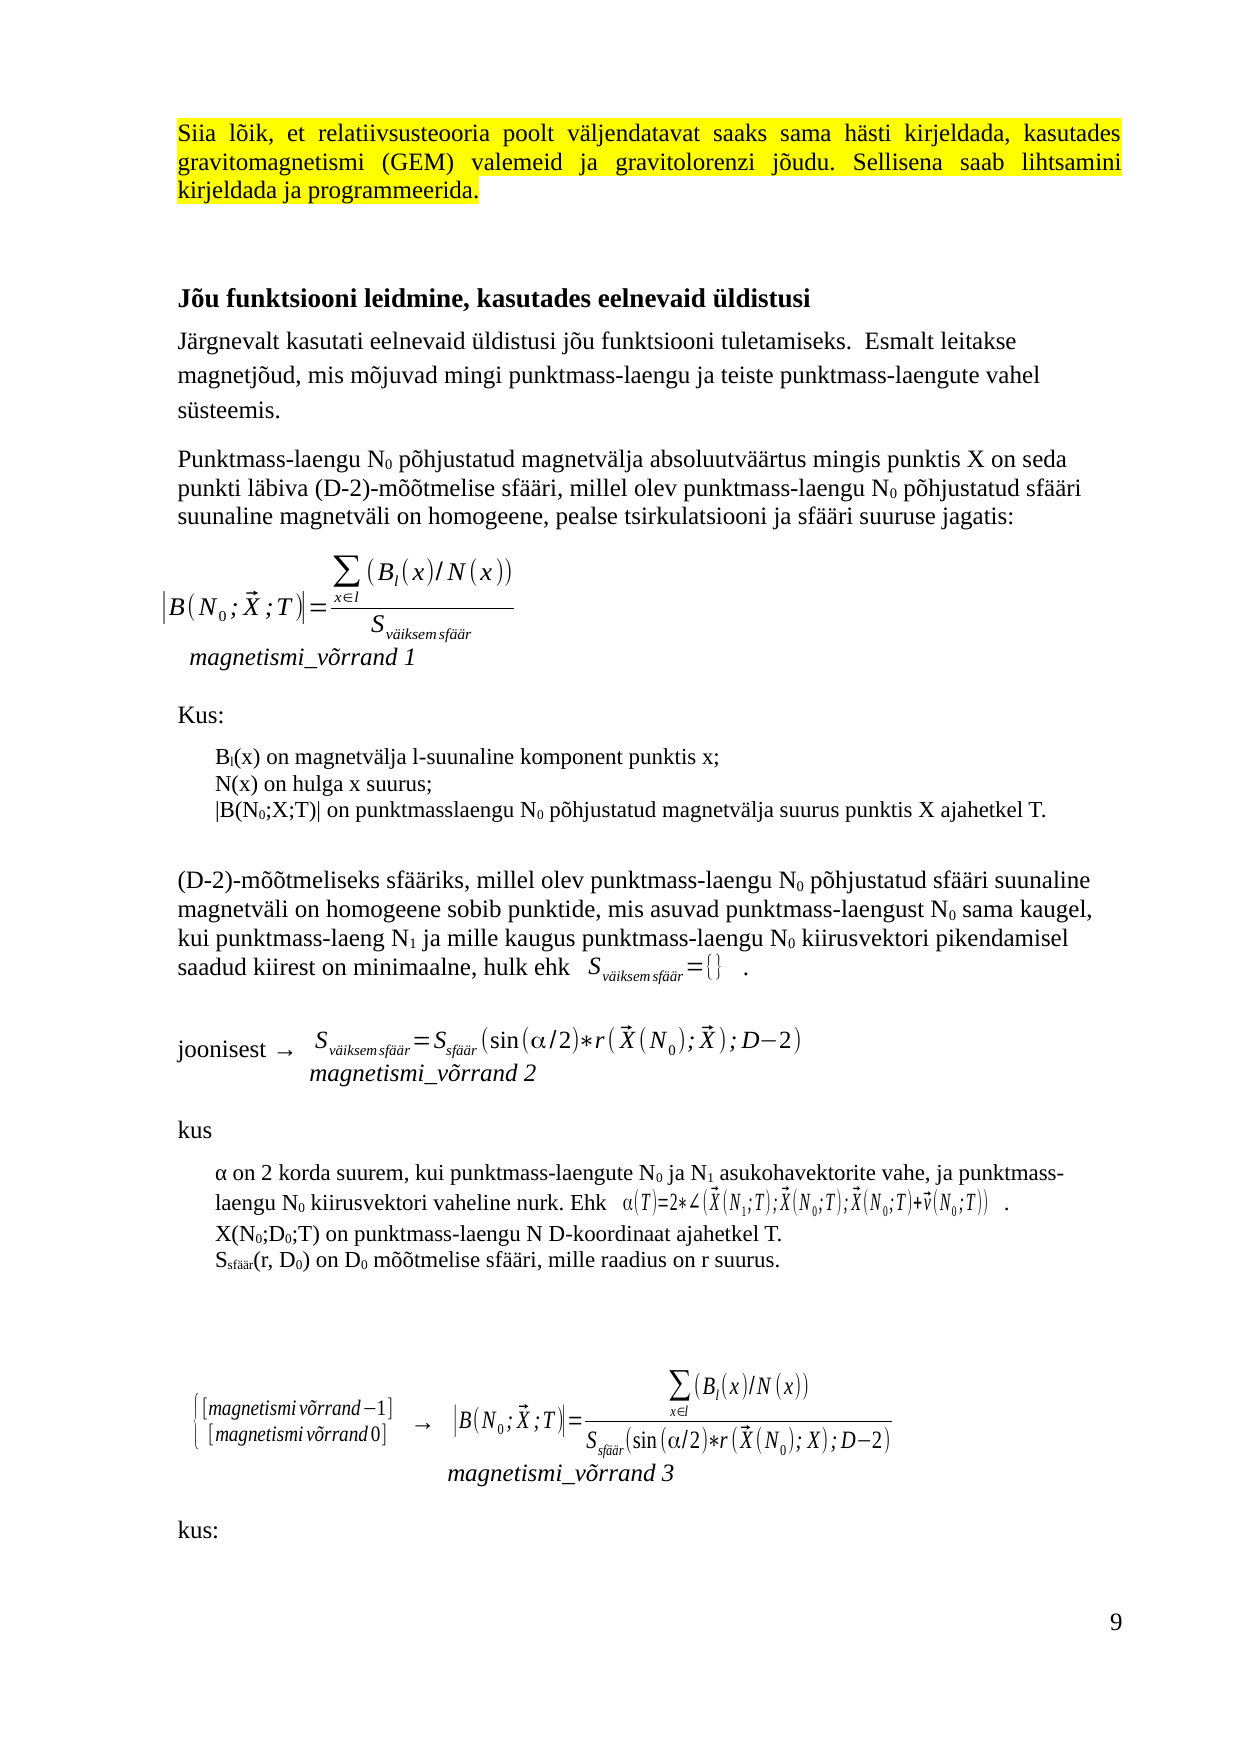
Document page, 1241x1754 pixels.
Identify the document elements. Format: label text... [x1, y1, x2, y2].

text (D-2)-mõõtmeliseks sfääriks, millel olev punktmass-laengu N0 põhjustatud sfääri suunaline magnetväli on homogeene sobib punktide, mis asuvad punktmass-laengust N0 sama kaugel, kui punktmass-laeng N1 ja mille kaugus punktmass-laengu N0 kiirusvektori pikendamisel saadud kiirest on minimaalne, hulk ehk. [177, 837, 1122, 984]
text magnetismi_võrrand 3 [447, 1369, 897, 1487]
subtitle Jõu funktsiooni leidmine, kasutades eelnevaid üldistusi [177, 282, 1122, 313]
text magnetismi_võrrand 2 [309, 1024, 807, 1087]
text Bl(x) on magnetvälja l-suunaline komponent punktis x; N(x) on hulga x suurus; |B(N0;X;T)| on punktmasslaengu N0 põhjustatud magnetvälja suurus punktis X ajahetkel T. [215, 743, 1122, 822]
text Punktmass-laengu N0 põhjustatud magnetvälja absoluutväärtus mingis punktis X on seda punkti läbiva (D-2)-mõõtmelise sfääri, millel olev punktmass-laengu N0 põhjustatud sfääri suunaline magnetväli on homogeene, pealse tsirkulatsiooni ja sfääri suuruse jagatis: Kus: [177, 444, 1122, 729]
text magnetismi_võrrand 1 [189, 555, 486, 671]
text α on 2 korda suurem, kui punktmass-laengute N0 ja N1 asukohavektorite vahe, ja punktmass-laengu N0 kiirusvektori vaheline nurk. Ehk. X(N0;D0;T) on punktmass-laengu N D-koordinaat ajahetkel T. Ssfäär(r, D0) on D0 mõõtmelise sfääri, mille raadius on r suurus. [215, 1159, 1122, 1301]
text joonisest → kus [177, 999, 1122, 1144]
text → kus: [177, 1316, 1122, 1544]
text Siia lõik, et relatiivsusteooria poolt väljendatavat saaks sama hästi kirjeldada, kasutades gravitomagnetismi (GEM) valemeid ja gravitolorenzi jõudu. Sellisena saab lihtsamini kirjeldada ja programmeerida. [177, 118, 1122, 204]
text Järgnevalt kasutati eelnevaid üldistusi jõu funktsiooni tuletamiseks. Esmalt leitakse magnetjõud, mis mõjuvad mingi punktmass-laengu ja teiste punktmass-laengute vahel süsteemis. [177, 326, 1122, 423]
